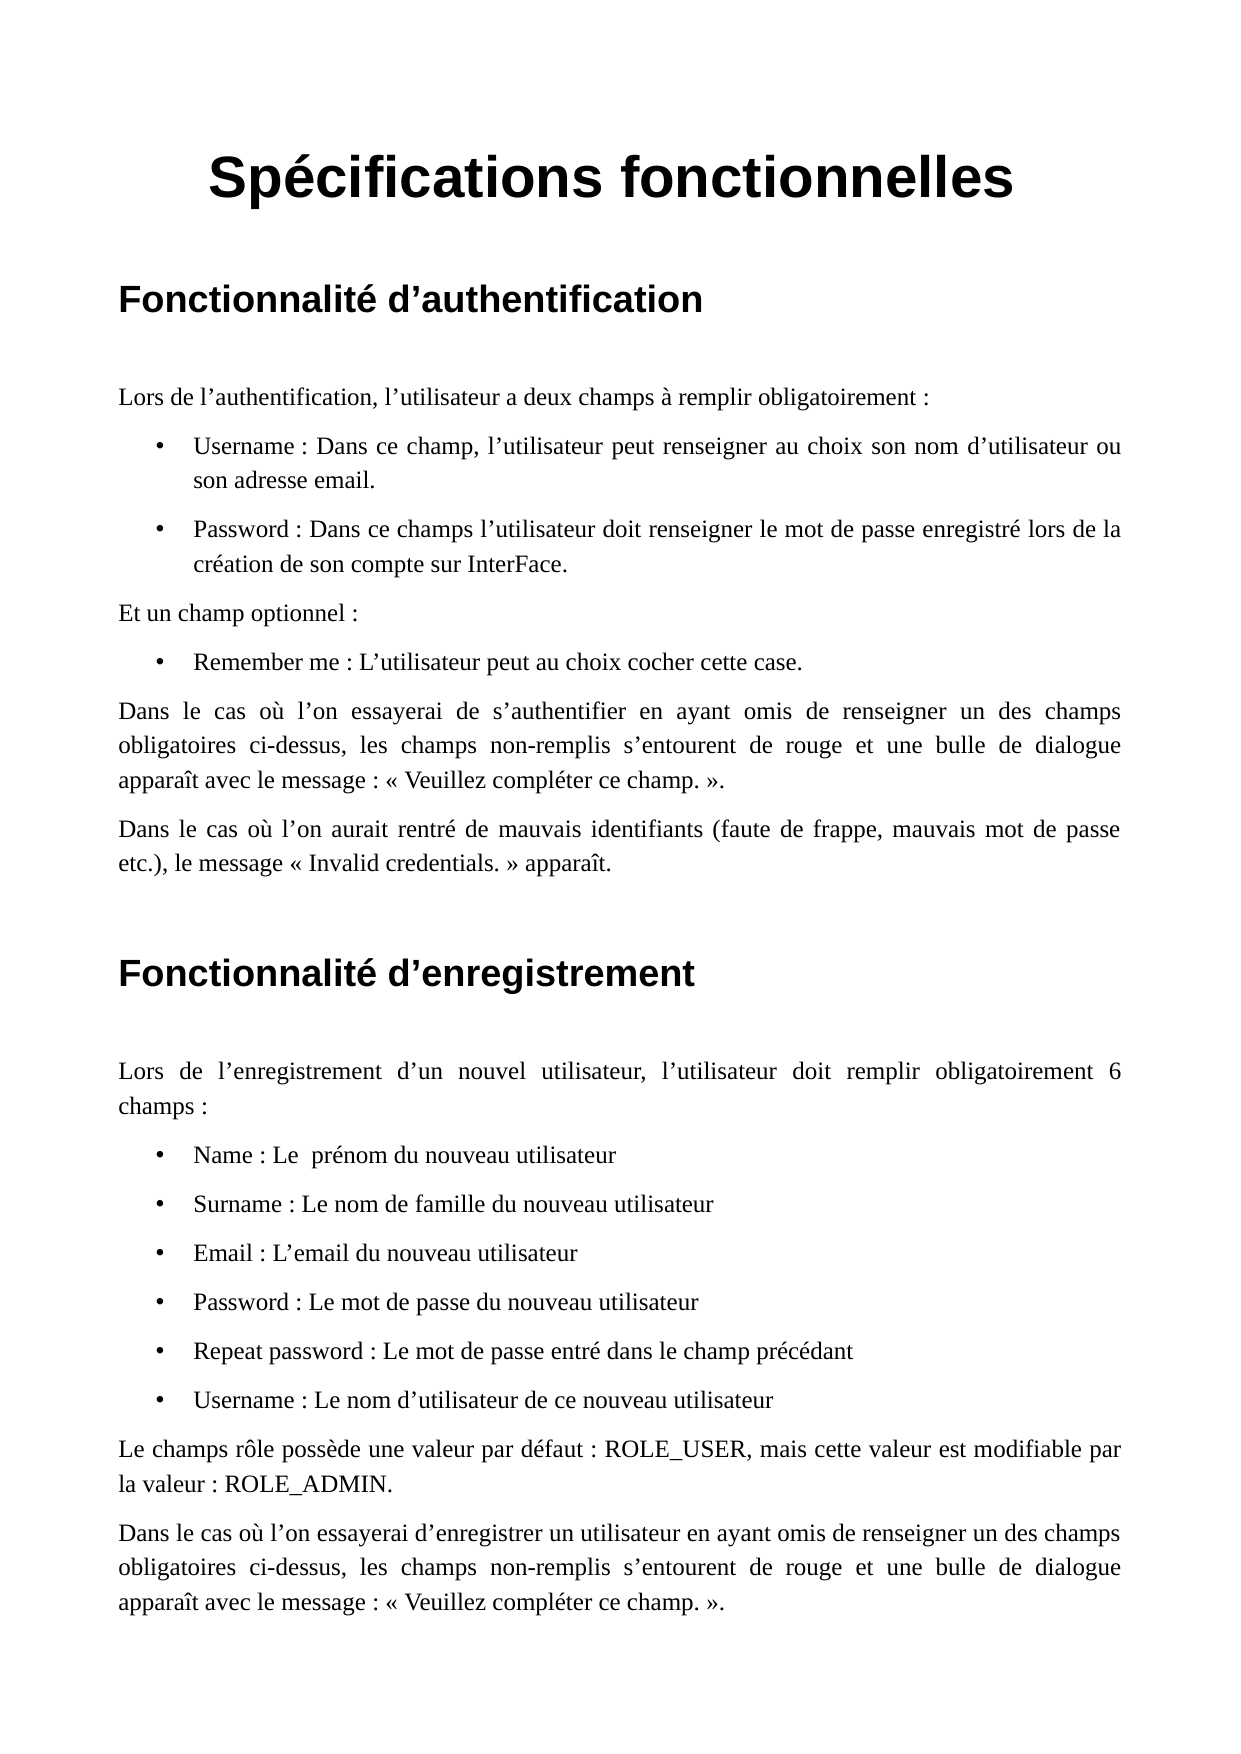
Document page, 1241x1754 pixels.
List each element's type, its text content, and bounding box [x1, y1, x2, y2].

text Dans le cas où l’on aurait rentré de mauvais identifiants (faute de frappe, mauvais mot de passe etc.), le message « Invalid credentials. » apparaît. [118, 814, 1122, 877]
list Password : Le mot de passe du nouveau utilisateur [156, 1287, 1122, 1316]
list Username : Le nom d’utilisateur de ce nouveau utilisateur [156, 1385, 1122, 1414]
text Lors de l’authentification, l’utilisateur a deux champs à remplir obligatoirement : [118, 382, 1122, 410]
list Name : Le prénom du nouveau utilisateur [156, 1140, 1122, 1169]
list Email : L’email du nouveau utilisateur [156, 1238, 1122, 1267]
title Spécifications fonctionnelles [118, 143, 1122, 210]
subtitle Fonctionnalité d’authentification [118, 276, 1122, 320]
list Remember me : L’utilisateur peut au choix cocher cette case. [156, 647, 1122, 676]
list Surname : Le nom de famille du nouveau utilisateur [156, 1189, 1122, 1218]
list Username : Dans ce champ, l’utilisateur peut renseigner au choix son nom d’utilisateur ou son adresse email. [156, 431, 1122, 494]
text Lors de l’enregistrement d’un nouvel utilisateur, l’utilisateur doit remplir obligatoirement 6 champs : [118, 1056, 1122, 1120]
text Dans le cas où l’on essayerai d’enregistrer un utilisateur en ayant omis de renseigner un des champs obligatoires ci-dessus, les champs non-remplis s’entourent de rouge et une bulle de dialogue apparaît avec le message : « Veuillez compléter ce champ. ». [118, 1518, 1122, 1616]
list Password : Dans ce champs l’utilisateur doit renseigner le mot de passe enregistré lors de la création de son compte sur InterFace. [156, 514, 1122, 577]
text Et un champ optionnel : [118, 598, 1122, 627]
text Le champs rôle possède une valeur par défaut : ROLE_USER, mais cette valeur est modifiable par la valeur : ROLE_ADMIN. [118, 1434, 1122, 1498]
list Repeat password : Le mot de passe entré dans le champ précédant [156, 1336, 1122, 1365]
text Dans le cas où l’on essayerai de s’authentifier en ayant omis de renseigner un des champs obligatoires ci-dessus, les champs non-remplis s’entourent de rouge et une bulle de dialogue apparaît avec le message : « Veuillez compléter ce champ. ». [118, 696, 1122, 794]
subtitle Fonctionnalité d’enregistrement [118, 951, 1122, 995]
